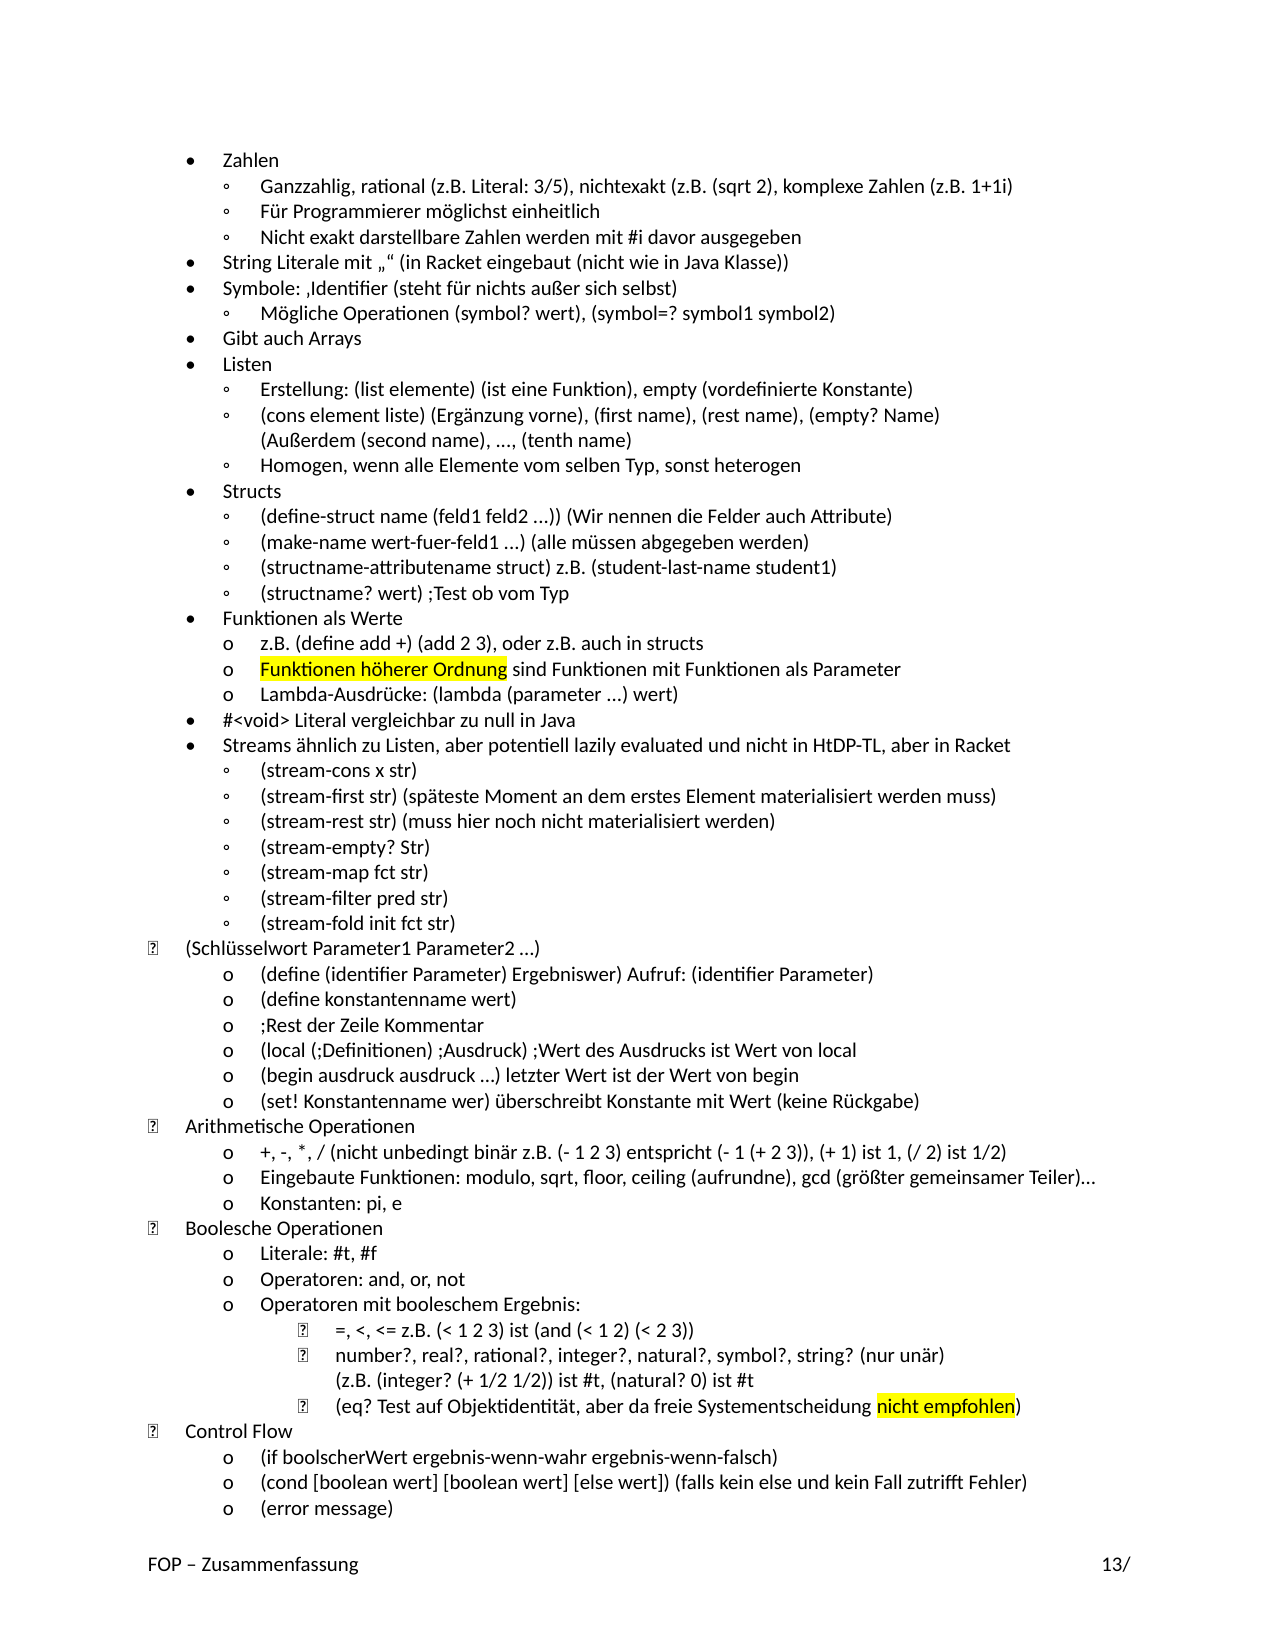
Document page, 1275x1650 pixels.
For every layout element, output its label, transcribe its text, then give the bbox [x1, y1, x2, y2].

list Symbole: ‚Identifier (steht für nichts außer sich selbst) [185, 275, 1127, 300]
list Nicht exakt darstellbare Zahlen werden mit #i davor ausgegeben [223, 224, 1127, 249]
list ;Rest der Zeile Kommentar [223, 1012, 1127, 1037]
list #<void> Literal vergleichbar zu null in Java [185, 707, 1127, 732]
list (stream-filter pred str) [223, 885, 1127, 910]
list Zahlen [185, 148, 1127, 173]
list Literale: #t, #f [223, 1241, 1127, 1266]
list Erstellung: (list elemente) (ist eine Funktion), empty (vordefinierte Konstante) [223, 376, 1127, 402]
list (if boolscherWert ergebnis-wenn-wahr ergebnis-wenn-falsch) [223, 1444, 1127, 1469]
list =, <, <= z.B. (< 1 2 3) ist (and (< 1 2) (< 2 3)) [298, 1317, 1127, 1342]
list (stream-fold init fct str) [223, 910, 1127, 936]
list (cons element liste) (Ergänzung vorne), (first name), (rest name), (empty? Name) (Außerdem (second name), ..., (tenth name) [223, 402, 1127, 453]
list Homogen, wenn alle Elemente vom selben Typ, sonst heterogen [223, 453, 1127, 478]
list (stream-empty? Str) [223, 834, 1127, 859]
list (stream-first str) (späteste Moment an dem erstes Element materialisiert werden muss) [223, 783, 1127, 808]
list (define konstantenname wert) [223, 986, 1127, 1012]
list (Schlüsselwort Parameter1 Parameter2 …) [148, 936, 1127, 961]
list Boolesche Operationen [148, 1215, 1127, 1241]
list (begin ausdruck ausdruck …) letzter Wert ist der Wert von begin [223, 1063, 1127, 1088]
list Operatoren mit booleschem Ergebnis: [223, 1291, 1127, 1317]
list Funktionen höherer Ordnung sind Funktionen mit Funktionen als Parameter [223, 656, 1127, 681]
list Ganzzahlig, rational (z.B. Literal: 3/5), nichtexakt (z.B. (sqrt 2), komplexe Zahlen (z.B. 1+1i) [223, 173, 1127, 198]
list Mögliche Operationen (symbol? wert), (symbol=? symbol1 symbol2) [223, 300, 1127, 326]
list number?, real?, rational?, integer?, natural?, symbol?, string? (nur unär) (z.B. (integer? (+ 1/2 1/2)) ist #t, (natural? 0) ist #t [298, 1342, 1127, 1393]
list String Literale mit „“ (in Racket eingebaut (nicht wie in Java Klasse)) [185, 249, 1127, 275]
list (cond [boolean wert] [boolean wert] [else wert]) (falls kein else und kein Fall zutrifft Fehler) [223, 1469, 1127, 1495]
list Operatoren: and, or, not [223, 1266, 1127, 1291]
list (stream-map fct str) [223, 859, 1127, 885]
list Control Flow [148, 1418, 1127, 1444]
list Funktionen als Werte [185, 605, 1127, 631]
list (local (;Definitionen) ;Ausdruck) ;Wert des Ausdrucks ist Wert von local [223, 1037, 1127, 1063]
list (structname? wert) ;Test ob vom Typ [223, 580, 1127, 605]
list (stream-rest str) (muss hier noch nicht materialisiert werden) [223, 808, 1127, 834]
list Arithmetische Operationen [148, 1113, 1127, 1139]
list (define-struct name (feld1 feld2 ...)) (Wir nennen die Felder auch Attribute) [223, 503, 1127, 529]
list Streams ähnlich zu Listen, aber potentiell lazily evaluated und nicht in HtDP-TL, aber in Racket [185, 732, 1127, 758]
list (structname-attributename struct) z.B. (student-last-name student1) [223, 554, 1127, 580]
list +, -, *, / (nicht unbedingt binär z.B. (- 1 2 3) entspricht (- 1 (+ 2 3)), (+ 1) ist 1, (/ 2) ist 1/2) [223, 1139, 1127, 1164]
list (set! Konstantenname wer) überschreibt Konstante mit Wert (keine Rückgabe) [223, 1088, 1127, 1113]
list (eq? Test auf Objektidentität, aber da freie Systementscheidung nicht empfohlen) [298, 1393, 1127, 1418]
list (error message) [223, 1495, 1127, 1520]
list Lambda-Ausdrücke: (lambda (parameter ...) wert) [223, 681, 1127, 707]
list (define (identifier Parameter) Ergebniswer) Aufruf: (identifier Parameter) [223, 961, 1127, 986]
list Listen [185, 351, 1127, 376]
list Eingebaute Funktionen: modulo, sqrt, floor, ceiling (aufrundne), gcd (größter gemeinsamer Teiler)… [223, 1164, 1127, 1190]
list Gibt auch Arrays [185, 326, 1127, 351]
list Konstanten: pi, e [223, 1190, 1127, 1215]
list (make-name wert-fuer-feld1 ...) (alle müssen abgegeben werden) [223, 529, 1127, 554]
list Für Programmierer möglichst einheitlich [223, 198, 1127, 224]
list Structs [185, 478, 1127, 503]
list z.B. (define add +) (add 2 3), oder z.B. auch in structs [223, 631, 1127, 656]
list (stream-cons x str) [223, 758, 1127, 783]
